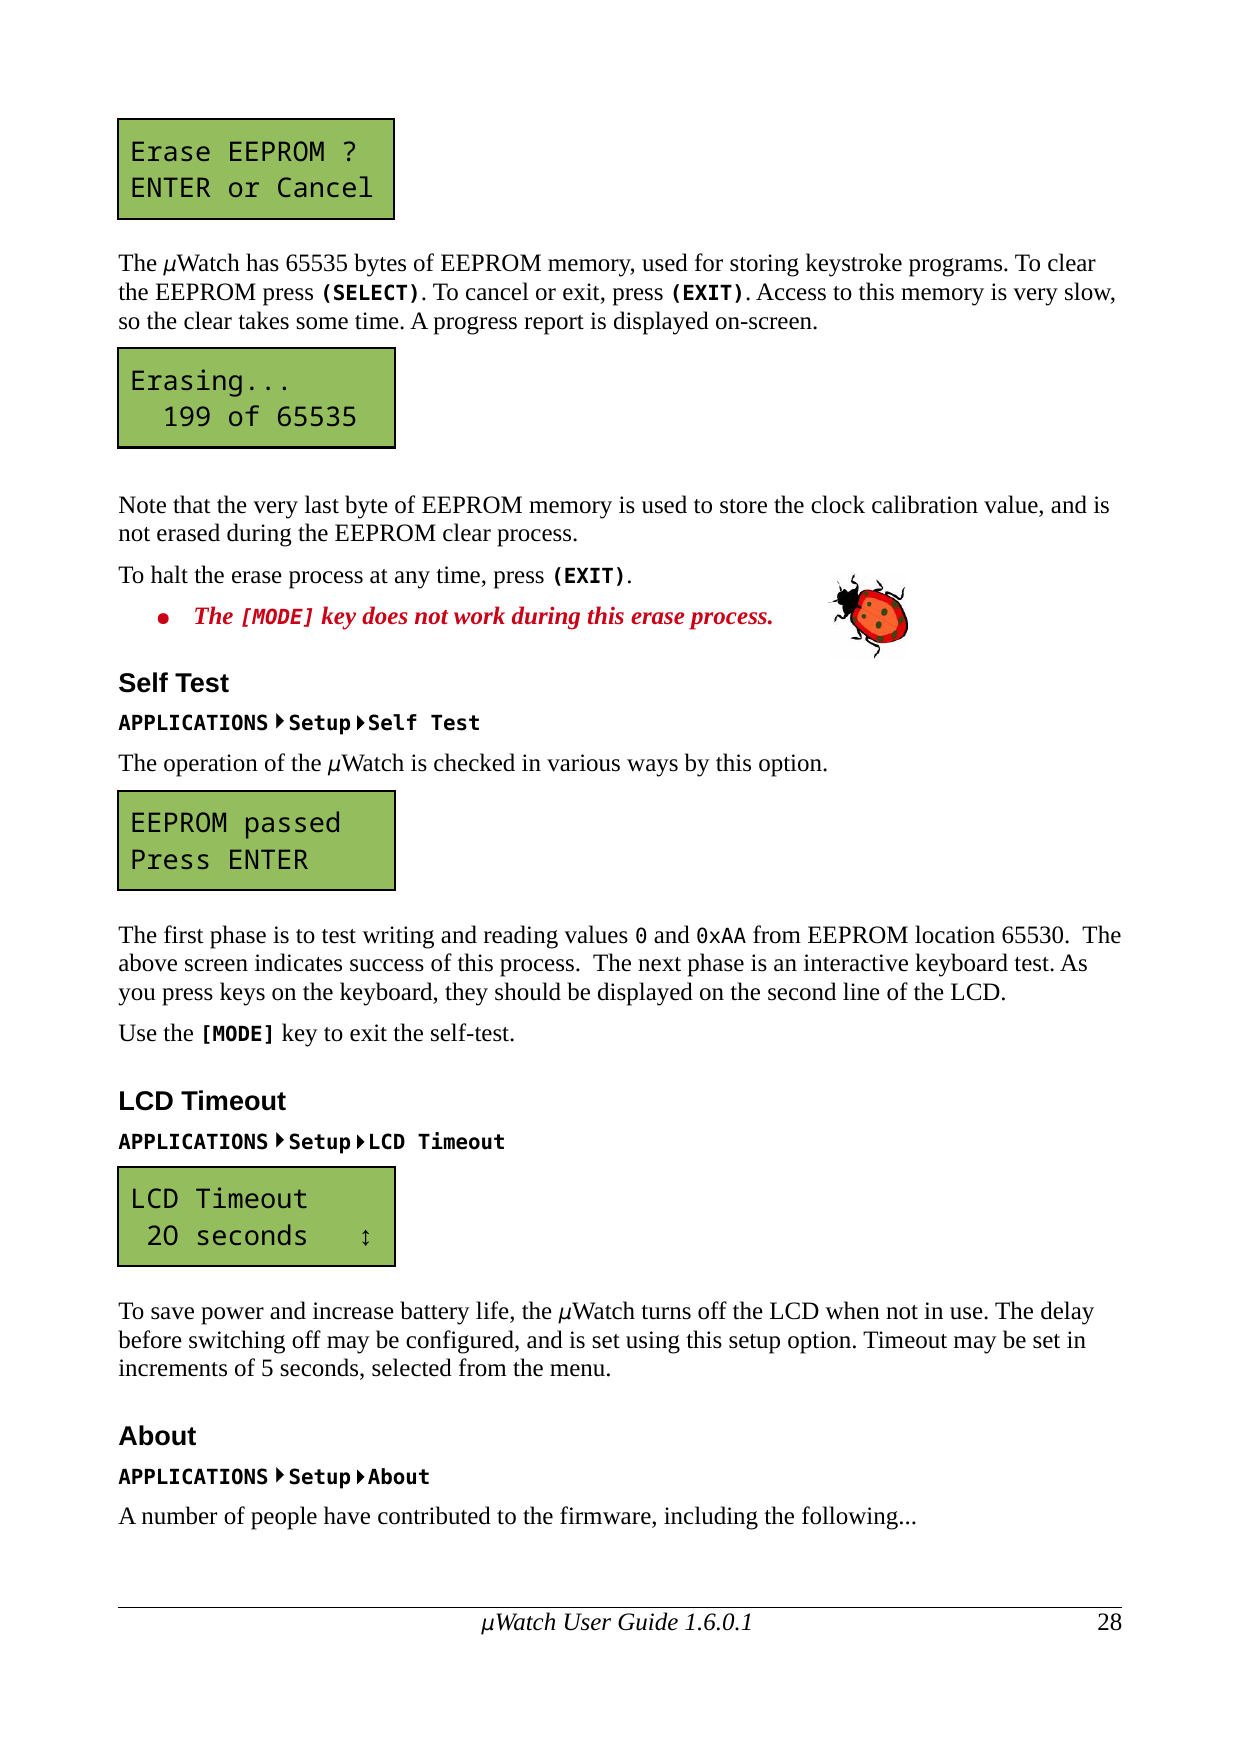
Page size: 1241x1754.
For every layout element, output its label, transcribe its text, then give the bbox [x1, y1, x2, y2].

subtitle Self Test [118, 667, 1122, 698]
text The first phase is to test writing and reading values 0 and 0xAA from EEPROM location 65530. The above screen indicates success of this process. The next phase is an interactive keyboard test. As you press keys on the keyboard, they should be displayed on the second line of the LCD. [118, 891, 1122, 1006]
picture [827, 572, 909, 659]
text Use the [MODE] key to exit the self-test. [118, 1018, 1122, 1047]
table_header Erase EEPROM ? ENTER or Cancel [119, 120, 393, 217]
list The [MODE] key does not work during this erase process. [156, 601, 827, 630]
table_header EEPROM passed Press ENTER [119, 792, 394, 889]
text The μWatch has 65535 bytes of EEPROM memory, used for storing keystroke programs. To clear the EEPROM press (SELECT). To cancel or exit, press (EXIT). Access to this memory is very slow, so the clear takes some time. A progress report is displayed on-screen. [118, 219, 1122, 334]
text APPLICATIONSSetupAbout [118, 1463, 1122, 1488]
list [909, 601, 1122, 630]
subtitle About [118, 1420, 1122, 1451]
text APPLICATIONSSetupSelf Test [118, 711, 1122, 736]
text The operation of the μWatch is checked in various ways by this option. [118, 748, 1122, 777]
text To save power and increase battery life, the μWatch turns off the LCD when not in use. The delay before switching off may be configured, and is set using this setup option. Timeout may be set in increments of 5 seconds, selected from the menu. [118, 1267, 1122, 1382]
text APPLICATIONSSetupLCD Timeout [118, 1128, 1122, 1153]
table_header Erasing... 199 of 65535 [119, 349, 394, 446]
table_header LCD Timeout 2O seconds ↕ [119, 1168, 394, 1265]
text Note that the very last byte of EEPROM memory is used to store the clock calibration value, and is not erased during the EEPROM clear process. [118, 490, 1122, 547]
text To halt the erase process at any time, press (EXIT). [118, 560, 1122, 588]
text A number of people have contributed to the firmware, including the following... [118, 1501, 1122, 1529]
subtitle LCD Timeout [118, 1085, 1122, 1116]
